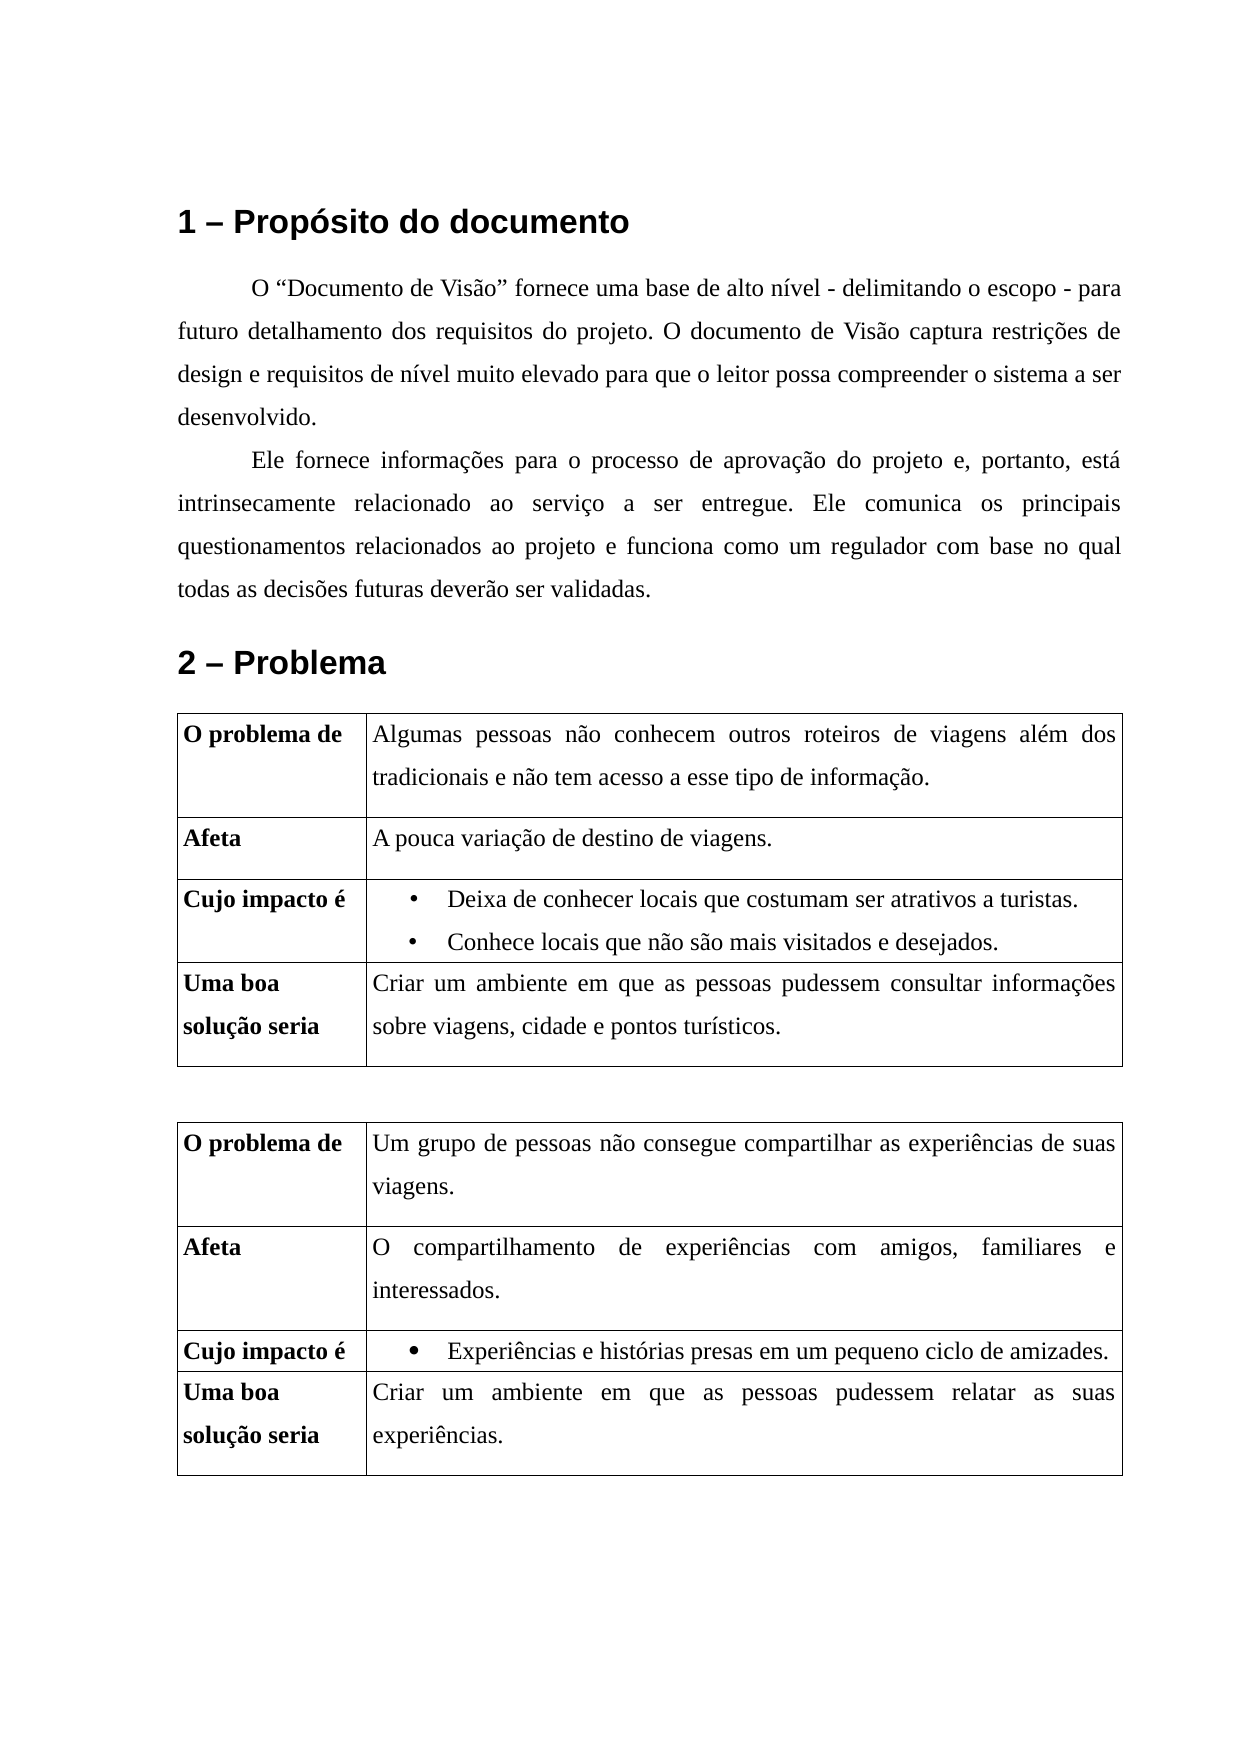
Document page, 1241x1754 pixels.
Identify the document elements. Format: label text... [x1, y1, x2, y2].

text Ele fornece informações para o processo de aprovação do projeto e, portanto, está intrinsecamente relacionado ao serviço a ser entregue. Ele comunica os principais questionamentos relacionados ao projeto e funciona como um regulador com base no qual todas as decisões futuras deverão ser validadas. [177, 445, 1122, 603]
table_cell Deixa de conhecer locais que costumam ser atrativos a turistas. Conhece locais que não são mais visitados e desejados. [367, 880, 1122, 962]
table_header Algumas pessoas não conhecem outros roteiros de viagens além dos tradicionais e não tem acesso a esse tipo de informação. [367, 714, 1122, 817]
table_cell Uma boa solução seria [178, 1372, 366, 1475]
table_cell Criar um ambiente em que as pessoas pudessem consultar informações sobre viagens, cidade e pontos turísticos. [367, 963, 1122, 1066]
table_cell A pouca variação de destino de viagens. [367, 818, 1122, 878]
table_cell Cujo impacto é [178, 880, 366, 962]
subtitle 1 – Propósito do documento [177, 202, 1122, 241]
table_cell O compartilhamento de experiências com amigos, familiares e interessados. [367, 1227, 1122, 1330]
table_cell Afeta [178, 1227, 366, 1330]
table_header O problema de [178, 714, 366, 817]
subtitle 2 – Problema [177, 643, 1122, 681]
table_header Um grupo de pessoas não consegue compartilhar as experiências de suas viagens. [367, 1123, 1122, 1226]
table_cell Experiências e histórias presas em um pequeno ciclo de amizades. [367, 1331, 1122, 1371]
text O “Documento de Visão” fornece uma base de alto nível - delimitando o escopo - para futuro detalhamento dos requisitos do projeto. O documento de Visão captura restrições de design e requisitos de nível muito elevado para que o leitor possa compreender o sistema a ser desenvolvido. [177, 273, 1122, 431]
table_cell Uma boa solução seria [178, 963, 366, 1066]
table_header O problema de [178, 1123, 366, 1226]
table_cell Criar um ambiente em que as pessoas pudessem relatar as suas experiências. [367, 1372, 1122, 1475]
table_cell Cujo impacto é [178, 1331, 366, 1371]
table_cell Afeta [178, 818, 366, 878]
